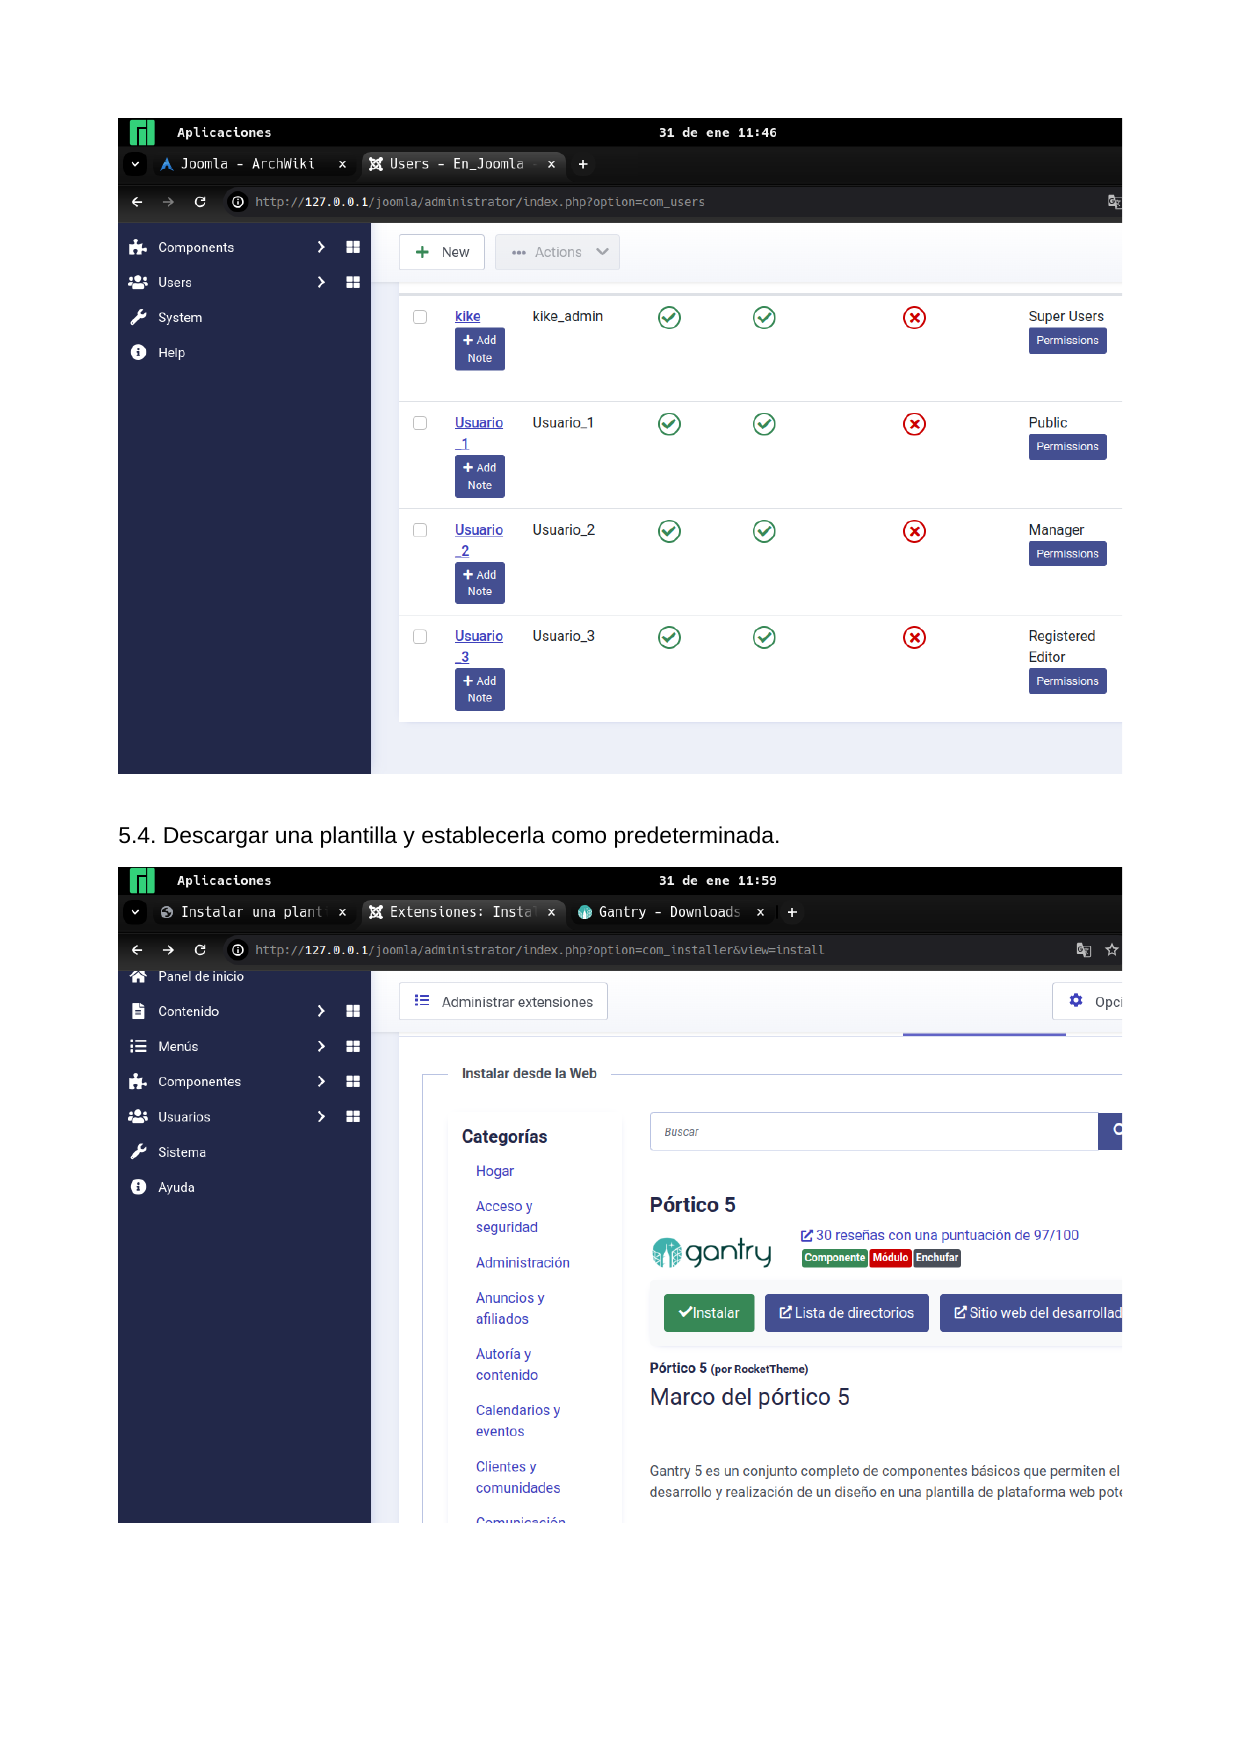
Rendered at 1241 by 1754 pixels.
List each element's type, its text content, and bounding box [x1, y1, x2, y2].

list Descargar una plantilla y establecerla como predeterminada. [118, 822, 1122, 849]
picture [118, 118, 1123, 774]
picture [118, 867, 1123, 1523]
